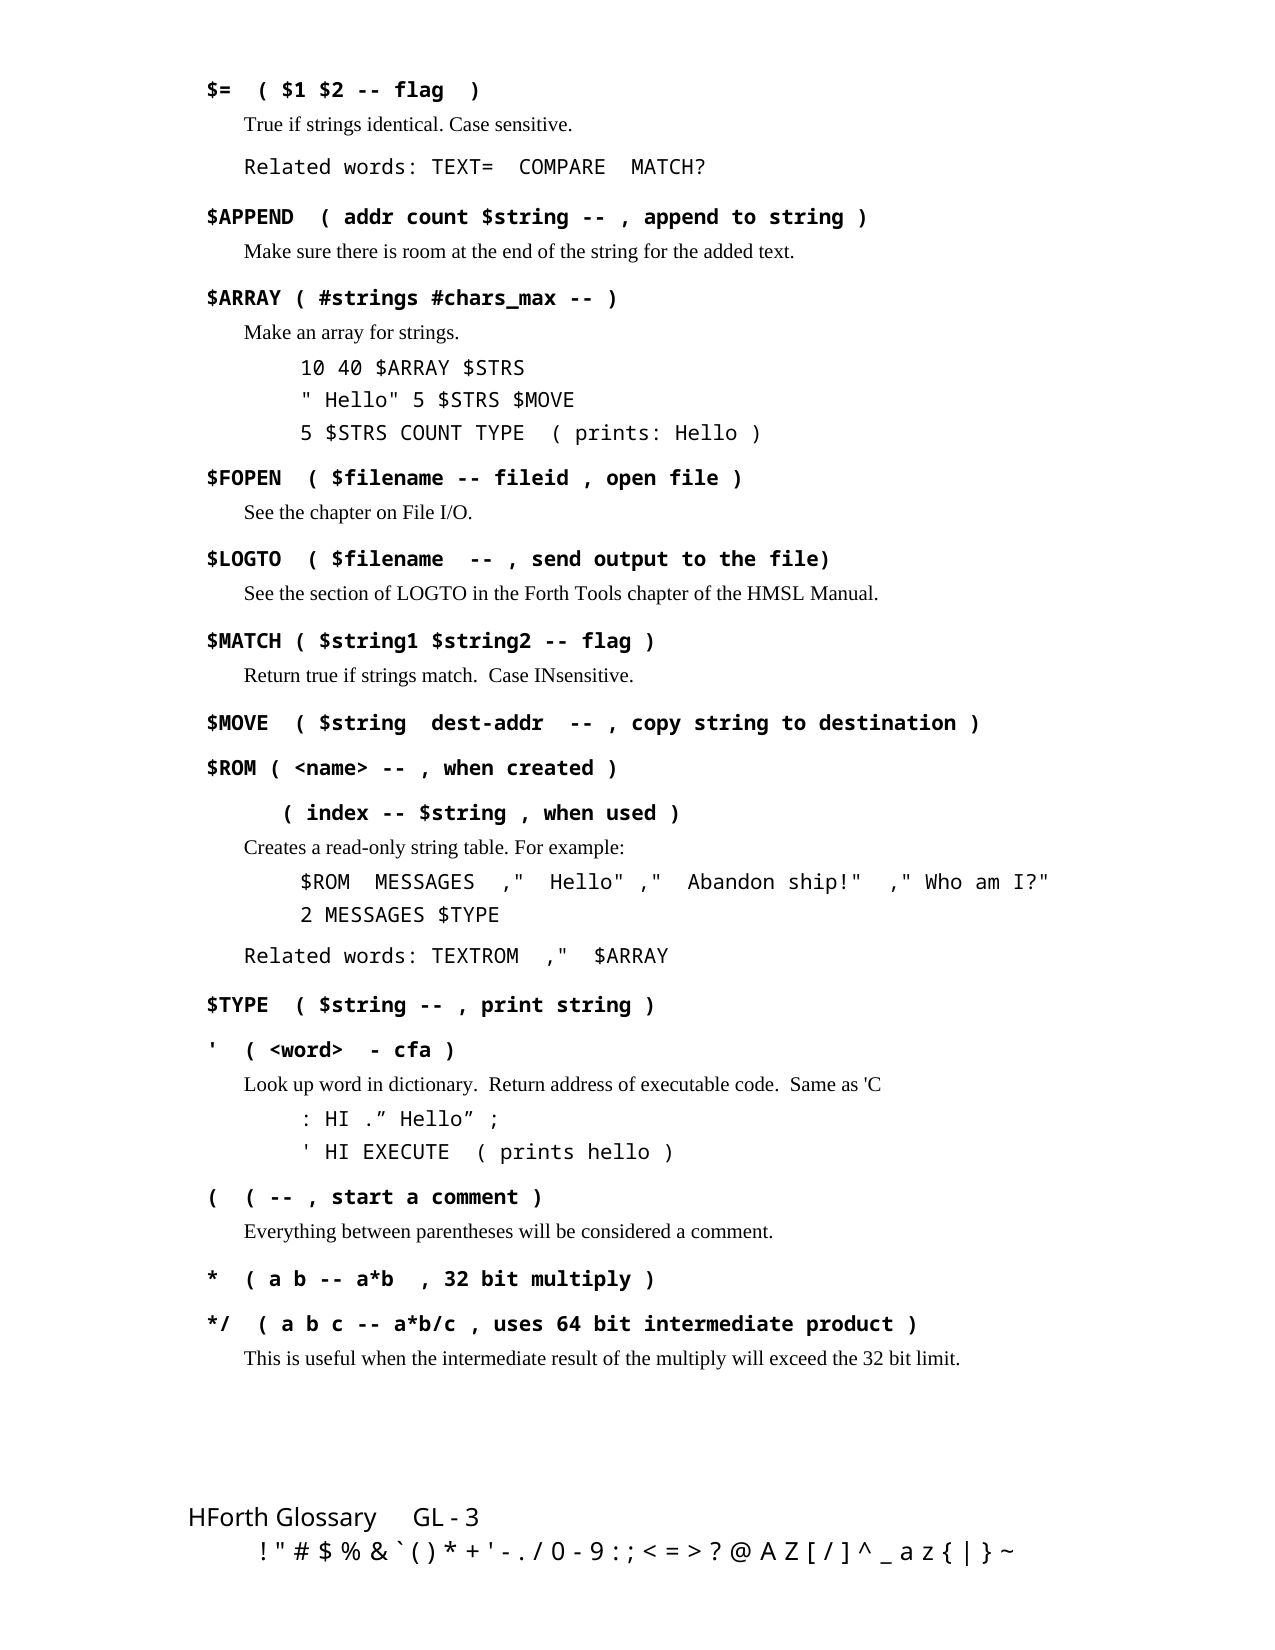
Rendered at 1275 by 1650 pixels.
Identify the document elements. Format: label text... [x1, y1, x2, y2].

text $LOGTO ( $filename -- , send output to the file) [206, 544, 1162, 573]
text $APPEND ( addr count $string -- , append to string ) [206, 202, 1162, 230]
text True if strings identical. Case sensitive. [244, 112, 1087, 136]
text $FOPEN ( $filename -- fileid , open file ) [206, 463, 1162, 491]
text ' HI EXECUTE ( prints hello ) [300, 1137, 1087, 1165]
text Related words: TEXT= COMPARE MATCH? [244, 152, 1087, 181]
text This is useful when the intermediate result of the multiply will exceed the 32 bit limit. [244, 1346, 1087, 1370]
text Everything between parentheses will be considered a comment. [244, 1219, 1087, 1243]
text See the chapter on File I/O. [244, 500, 1087, 524]
text Return true if strings match. Case INsensitive. [244, 663, 1087, 687]
text */ ( a b c -- a*b/c , uses 64 bit intermediate product ) [206, 1309, 1162, 1337]
text Make sure there is room at the end of the string for the added text. [244, 238, 1087, 263]
text 10 40 $ARRAY $STRS [300, 353, 1087, 381]
text $TYPE ( $string -- , print string ) [206, 990, 1162, 1018]
text : HI .” Hello” ; [300, 1104, 1087, 1133]
text $MOVE ( $string dest-addr -- , copy string to destination ) [206, 708, 1162, 736]
text $MATCH ( $string1 $string2 -- flag ) [206, 626, 1162, 655]
text Creates a read-only string table. For example: [244, 835, 1087, 859]
text 5 $STRS COUNT TYPE ( prints: Hello ) [300, 418, 1087, 446]
text $ARRAY ( #strings #chars_max -- ) [206, 283, 1162, 312]
text * ( a b -- a*b , 32 bit multiply ) [206, 1264, 1162, 1292]
text ( ( -- , start a comment ) [206, 1182, 1162, 1211]
text 2 MESSAGES $TYPE [300, 900, 1087, 928]
text Look up word in dictionary. Return address of executable code. Same as 'C [244, 1072, 1087, 1096]
text Related words: TEXTROM ," $ARRAY [244, 941, 1087, 969]
text ' ( <word> - cfa ) [206, 1035, 1162, 1064]
text " Hello" 5 $STRS $MOVE [300, 385, 1087, 414]
text $ROM ( <name> -- , when created ) [206, 753, 1162, 781]
text $= ( $1 $2 -- flag ) [206, 75, 1162, 103]
text Make an array for strings. [244, 320, 1087, 344]
text See the section of LOGTO in the Forth Tools chapter of the HMSL Manual. [244, 581, 1087, 605]
text $ROM MESSAGES ," Hello" ," Abandon ship!" ," Who am I?" [300, 867, 1087, 896]
text ( index -- $string , when used ) [206, 798, 1162, 827]
